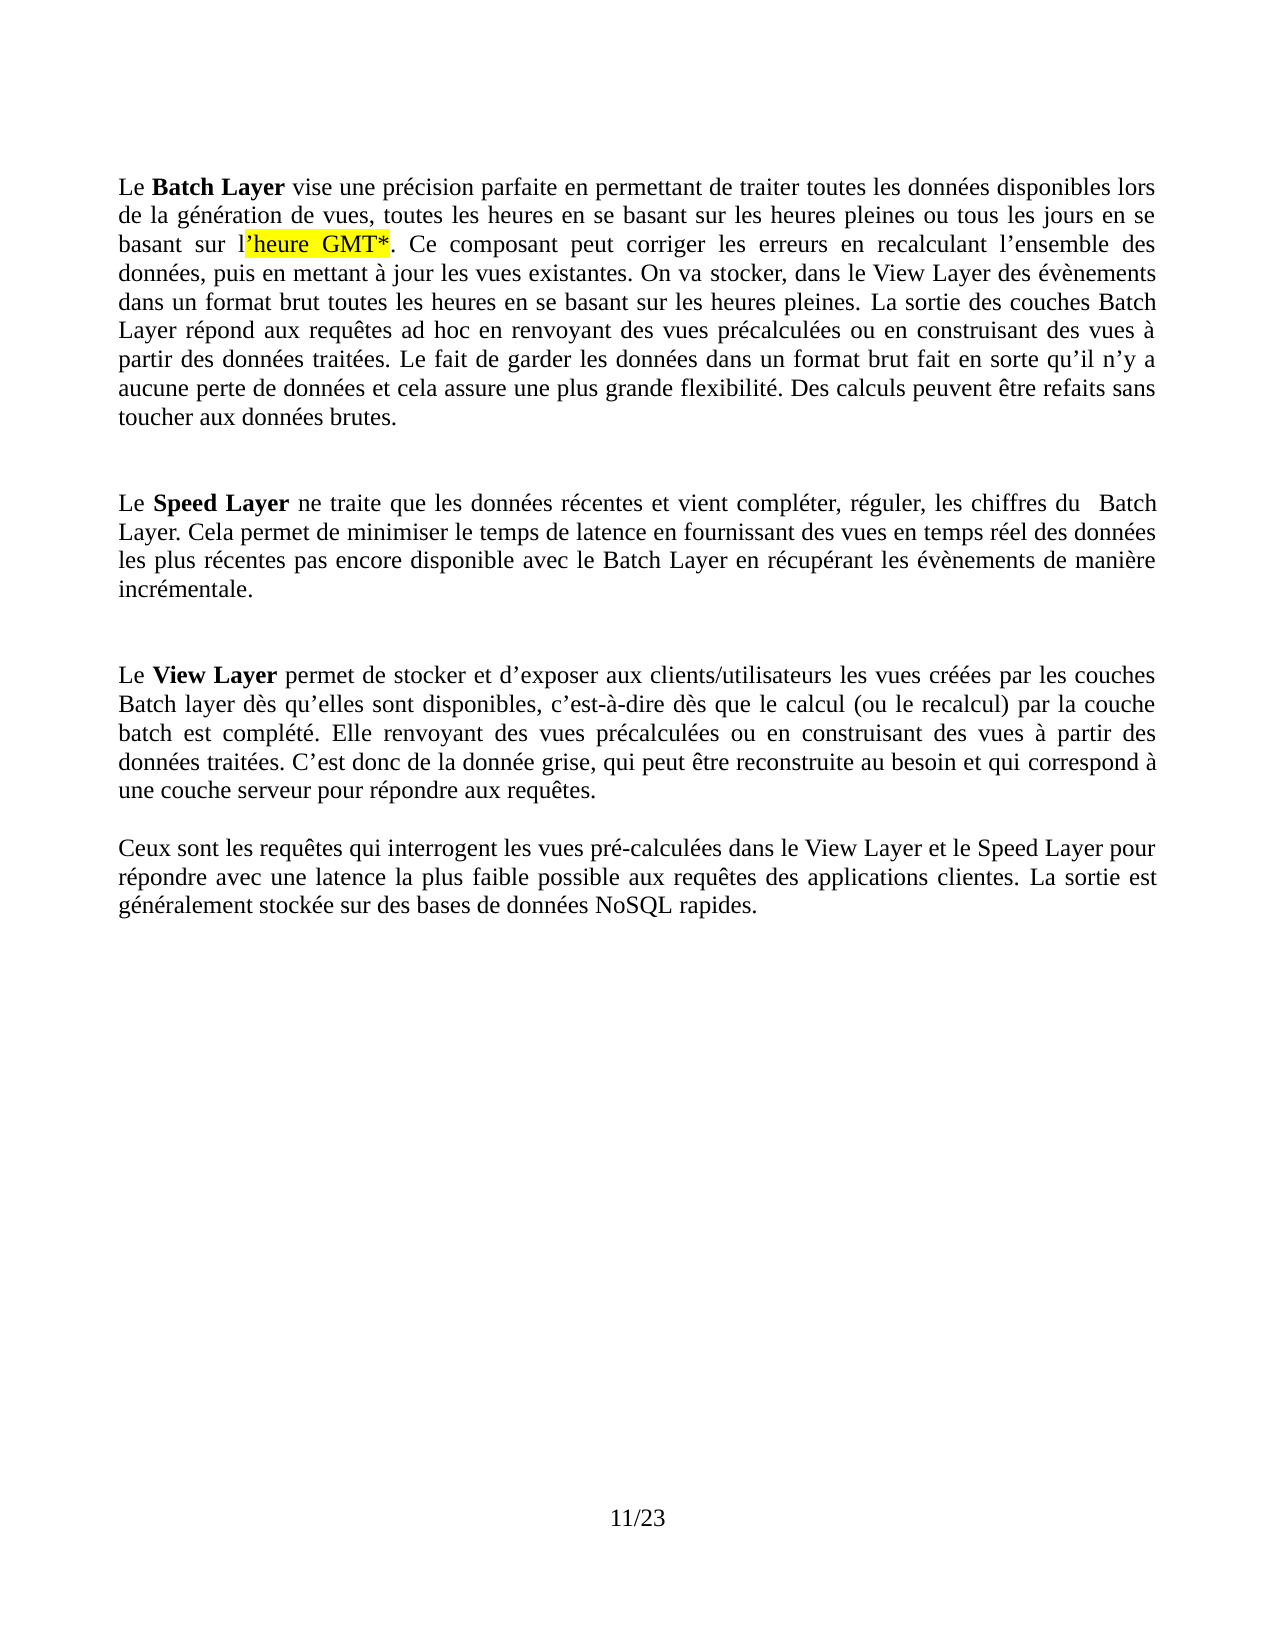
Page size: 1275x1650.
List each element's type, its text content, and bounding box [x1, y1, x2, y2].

text Le Batch Layer vise une précision parfaite en permettant de traiter toutes les données disponibles lors de la génération de vues, toutes les heures en se basant sur les heures pleines ou tous les jours en se basant sur l’heure GMT*. Ce composant peut corriger les erreurs en recalculant l’ensemble des données, puis en mettant à jour les vues existantes. On va stocker, dans le View Layer des évènements dans un format brut toutes les heures en se basant sur les heures pleines. La sortie des couches Batch Layer répond aux requêtes ad hoc en renvoyant des vues précalculées ou en construisant des vues à partir des données traitées. Le fait de garder les données dans un format brut fait en sorte qu’il n’y a aucune perte de données et cela assure une plus grande flexibilité. Des calculs peuvent être refaits sans toucher aux données brutes. [118, 172, 1157, 430]
text Le View Layer permet de stocker et d’exposer aux clients/utilisateurs les vues créées par les couches Batch layer dès qu’elles sont disponibles, c’est-à-dire dès que le calcul (ou le recalcul) par la couche batch est complété. Elle renvoyant des vues précalculées ou en construisant des vues à partir des données traitées. C’est donc de la donnée grise, qui peut être reconstruite au besoin et qui correspond à une couche serveur pour répondre aux requêtes. [118, 660, 1157, 804]
text Ceux sont les requêtes qui interrogent les vues pré-calculées dans le View Layer et le Speed Layer pour répondre avec une latence la plus faible possible aux requêtes des applications clientes. La sortie est généralement stockée sur des bases de données NoSQL rapides. [118, 833, 1157, 919]
text Le Speed Layer ne traite que les données récentes et vient compléter, réguler, les chiffres du Batch Layer. Cela permet de minimiser le temps de latence en fournissant des vues en temps réel des données les plus récentes pas encore disponible avec le Batch Layer en récupérant les évènements de manière incrémentale. [118, 488, 1157, 603]
